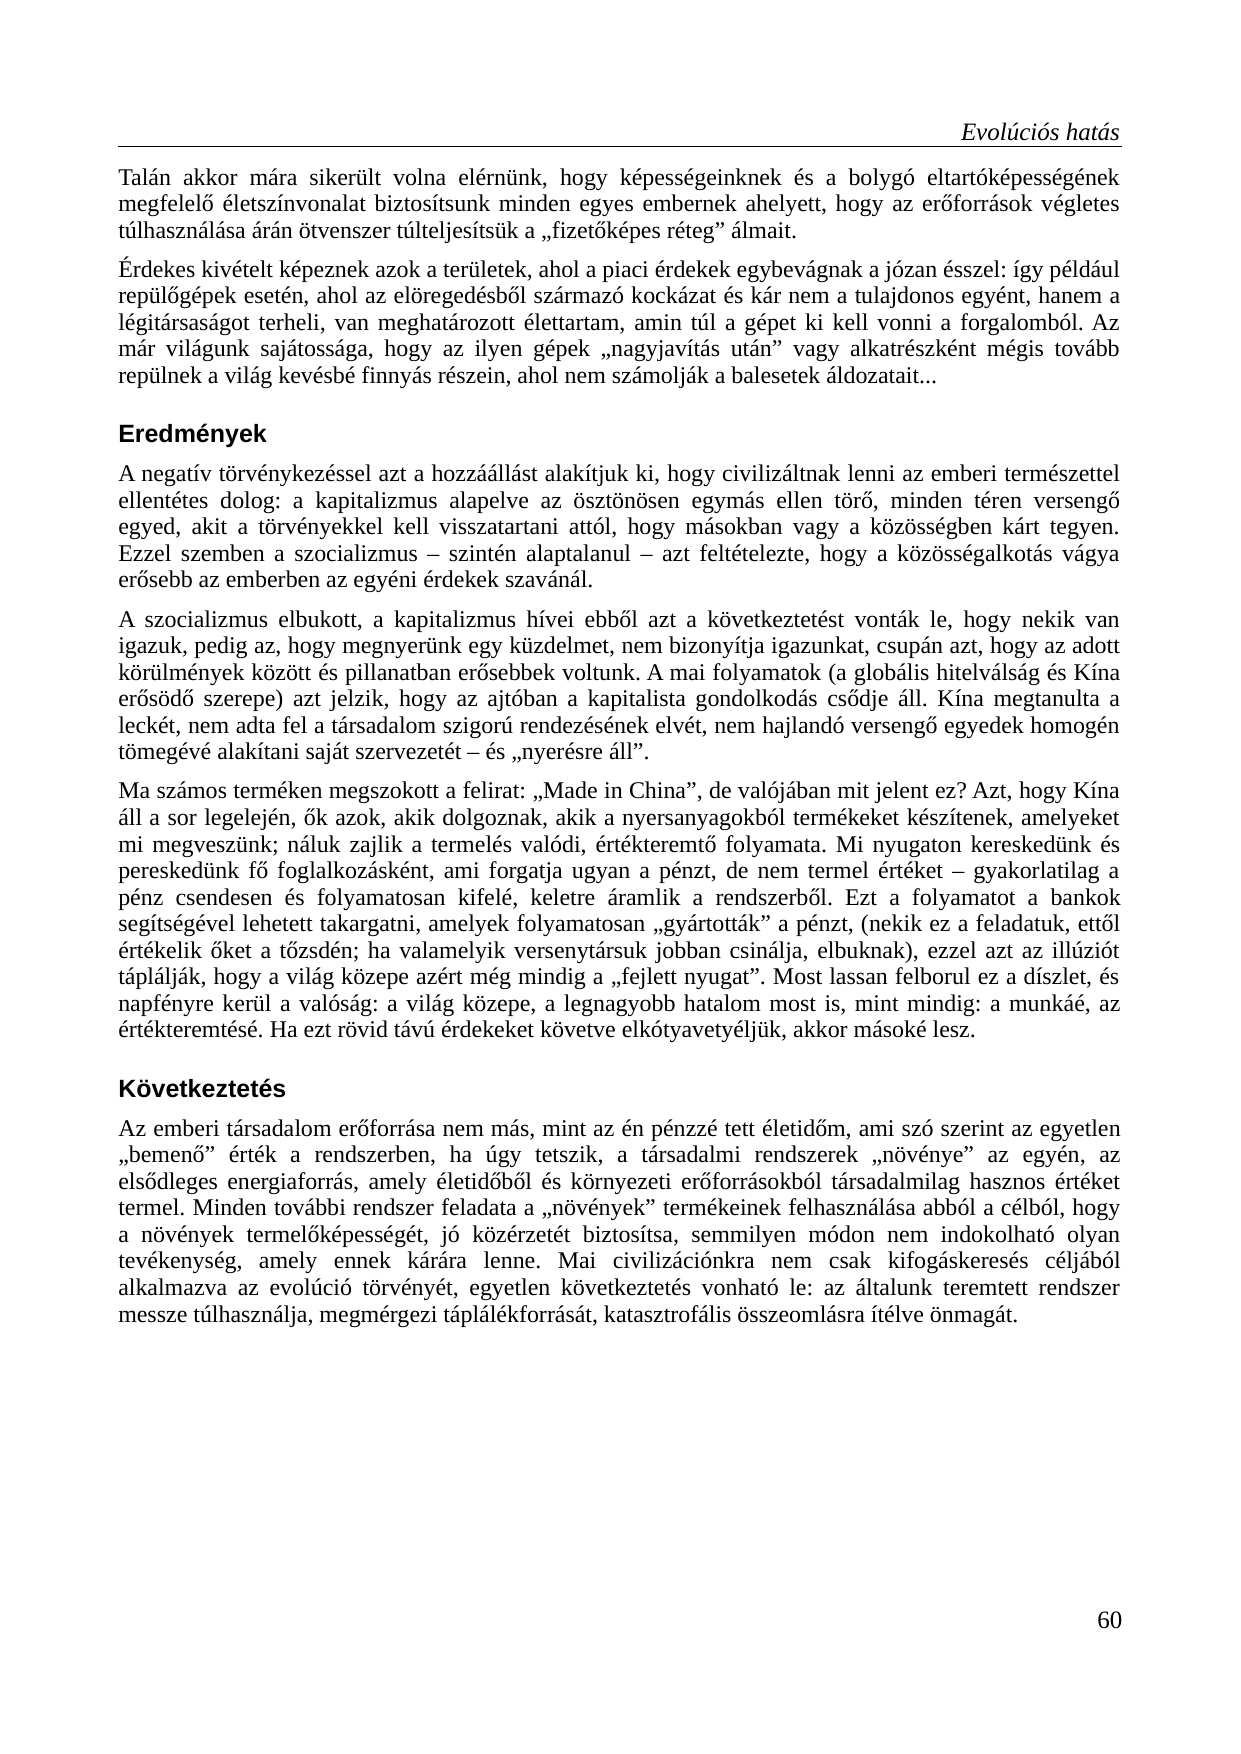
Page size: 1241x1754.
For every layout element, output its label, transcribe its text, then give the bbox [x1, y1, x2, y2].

text A szocializmus elbukott, a kapitalizmus hívei ebből azt a következtetést vonták le, hogy nekik van igazuk, pedig az, hogy megnyerünk egy küzdelmet, nem bizonyítja igazunkat, csupán azt, hogy az adott körülmények között és pillanatban erősebbek voltunk. A mai folyamatok (a globális hitelválság és Kína erősödő szerepe) azt jelzik, hogy az ajtóban a kapitalista gondolkodás csődje áll. Kína megtanulta a leckét, nem adta fel a társadalom szigorú rendezésének elvét, nem hajlandó versengő egyedek homogén tömegévé alakítani saját szervezetét – és „nyerésre áll”. [118, 606, 1122, 765]
text Ma számos terméken megszokott a felirat: „Made in China”, de valójában mit jelent ez? Azt, hogy Kína áll a sor legelején, ők azok, akik dolgoznak, akik a nyersanyagokból termékeket készítenek, amelyeket mi megveszünk; náluk zajlik a termelés valódi, értékteremtő folyamata. Mi nyugaton kereskedünk és pereskedünk fő foglalkozásként, ami forgatja ugyan a pénzt, de nem termel értéket – gyakorlatilag a pénz csendesen és folyamatosan kifelé, keletre áramlik a rendszerből. Ezt a folyamatot a bankok segítségével lehetett takargatni, amelyek folyamatosan „gyártották” a pénzt, (nekik ez a feladatuk, ettől értékelik őket a tőzsdén; ha valamelyik versenytársuk jobban csinálja, elbuknak), ezzel azt az illúziót táplálják, hogy a világ közepe azért még mindig a „fejlett nyugat”. Most lassan felborul ez a díszlet, és napfényre kerül a valóság: a világ közepe, a legnagyobb hatalom most is, mint mindig: a munkáé, az értékteremtésé. Ha ezt rövid távú érdekeket követve elkótyavetyéljük, akkor másoké lesz. [118, 777, 1122, 1043]
text Talán akkor mára sikerült volna elérnünk, hogy képességeinknek és a bolygó eltartóképességének megfelelő életszínvonalat biztosítsunk minden egyes embernek ahelyett, hogy az erőforrások végletes túlhasználása árán ötvenszer túlteljesítsük a „fizetőképes réteg” álmait. [118, 164, 1122, 243]
text Érdekes kivételt képeznek azok a területek, ahol a piaci érdekek egybevágnak a józan ésszel: így például repülőgépek esetén, ahol az elöregedésből származó kockázat és kár nem a tulajdonos egyént, hanem a légitársaságot terheli, van meghatározott élettartam, amin túl a gépet ki kell vonni a forgalomból. Az már világunk sajátossága, hogy az ilyen gépek „nagyjavítás után” vagy alkatrészként mégis tovább repülnek a világ kevésbé finnyás részein, ahol nem számolják a balesetek áldozatait... [118, 256, 1122, 389]
text Az emberi társadalom erőforrása nem más, mint az én pénzzé tett életidőm, ami szó szerint az egyetlen „bemenő” érték a rendszerben, ha úgy tetszik, a társadalmi rendszerek „növénye” az egyén, az elsődleges energiaforrás, amely életidőből és környezeti erőforrásokból társadalmilag hasznos értéket termel. Minden további rendszer feladata a „növények” termékeinek felhasználása abból a célból, hogy a növények termelőképességét, jó közérzetét biztosítsa, semmilyen módon nem indokolható olyan tevékenység, amely ennek kárára lenne. Mai civilizációnkra nem csak kifogáskeresés céljából alkalmazva az evolúció törvényét, egyetlen következtetés vonható le: az általunk teremtett rendszer messze túlhasználja, megmérgezi táplálékforrását, katasztrofális összeomlásra ítélve önmagát. [118, 1115, 1122, 1327]
subtitle Következtetés [118, 1074, 1122, 1102]
subtitle Eredmények [118, 420, 1122, 448]
text A negatív törvénykezéssel azt a hozzáállást alakítjuk ki, hogy civilizáltnak lenni az emberi természettel ellentétes dolog: a kapitalizmus alapelve az ösztönösen egymás ellen törő, minden téren versengő egyed, akit a törvényekkel kell visszatartani attól, hogy másokban vagy a közösségben kárt tegyen. Ezzel szemben a szocializmus – szintén alaptalanul – azt feltételezte, hogy a közösségalkotás vágya erősebb az emberben az egyéni érdekek szavánál. [118, 460, 1122, 593]
